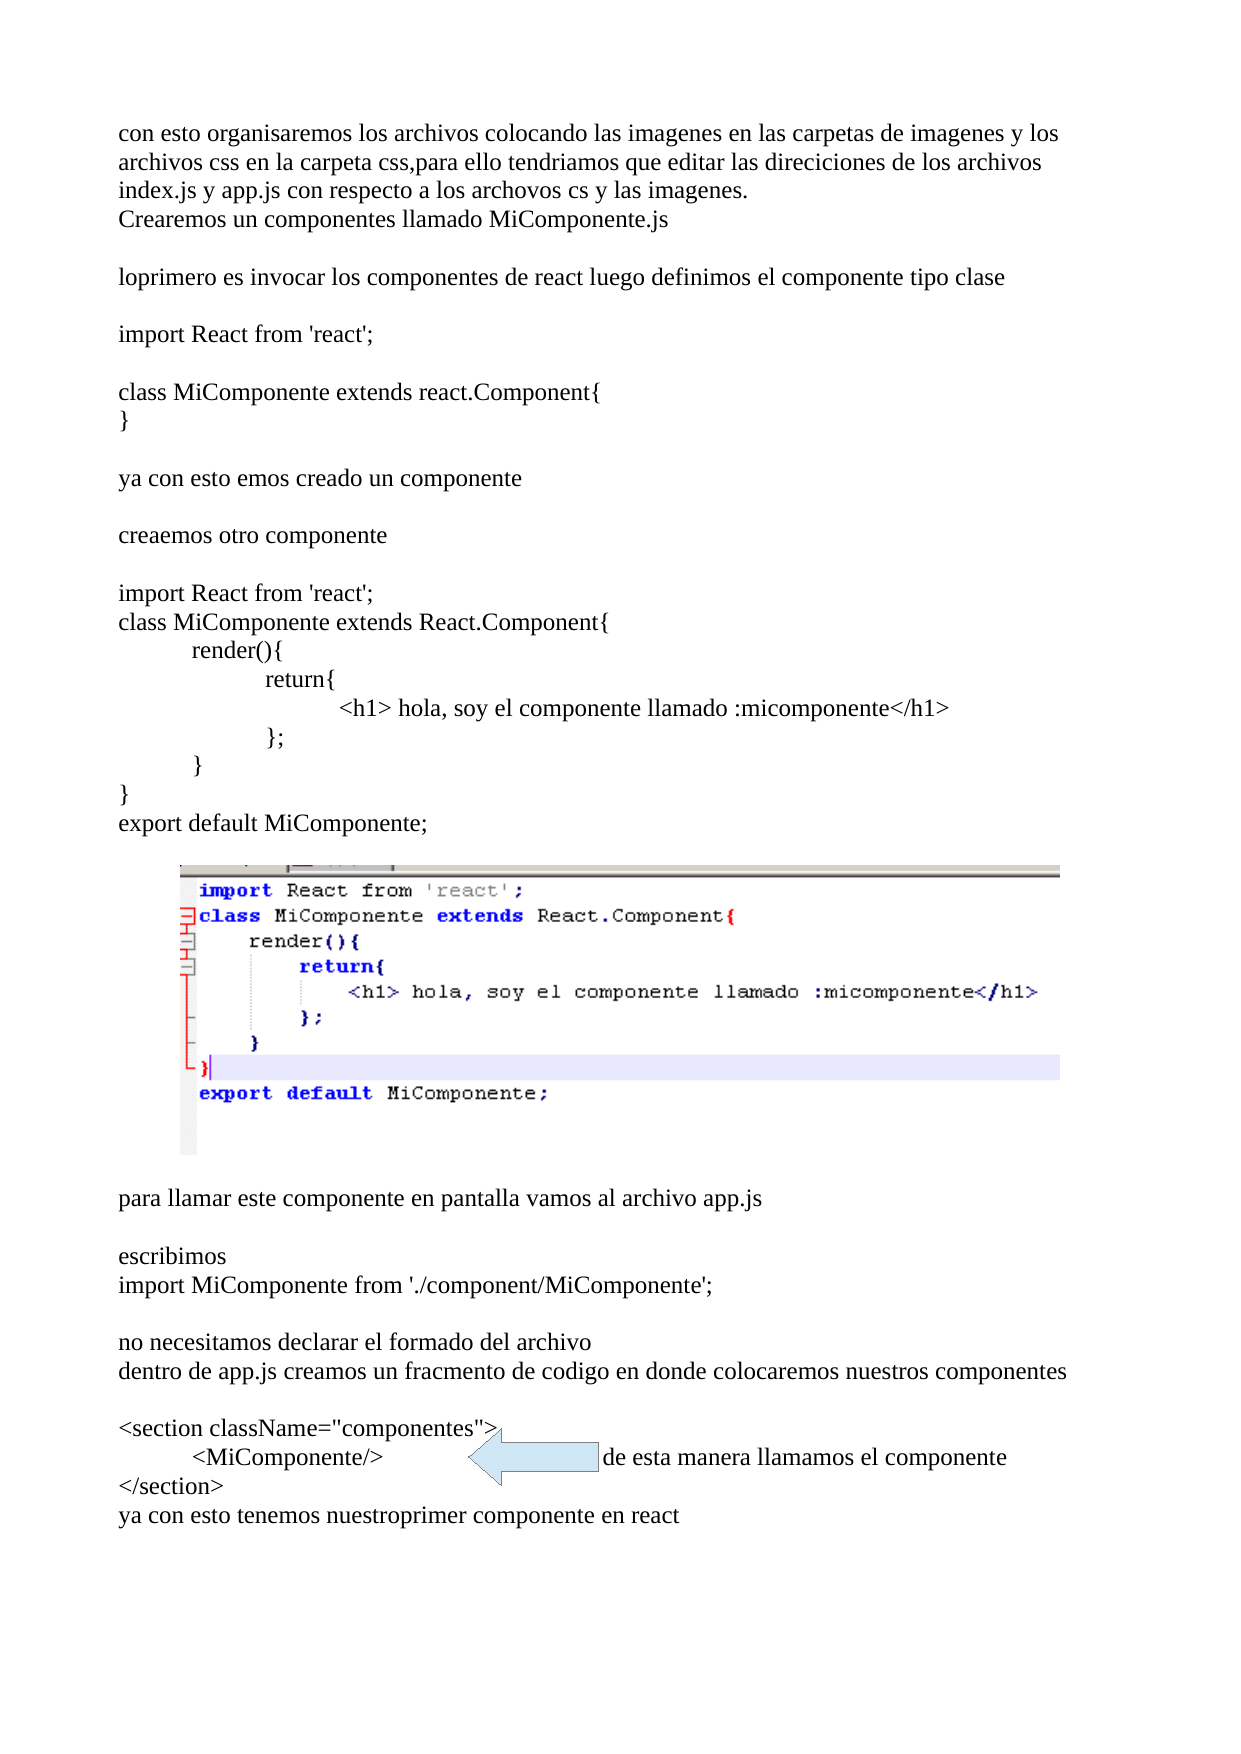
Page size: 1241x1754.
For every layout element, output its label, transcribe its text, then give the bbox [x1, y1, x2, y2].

text para llamar este componente en pantalla vamos al archivo app.js [118, 1183, 1122, 1212]
text <section className="componentes"> [118, 1413, 1122, 1442]
text }; [118, 722, 1122, 751]
text loprimero es invocar los componentes de react luego definimos el componente tipo clase [118, 262, 1122, 291]
text <MiComponente/> [118, 1442, 484, 1471]
text escribimos [118, 1241, 1122, 1270]
text ya con esto emos creado un componente [118, 463, 1122, 492]
text <h1> hola, soy el componente llamado :micomponente</h1> [118, 693, 1122, 722]
text render(){ [118, 636, 1122, 664]
text ya con esto tenemos nuestroprimer componente en react [118, 1500, 1122, 1528]
text con esto organisaremos los archivos colocando las imagenes en las carpetas de imagenes y los archivos css en la carpeta css,para ello tendriamos que editar las direciciones de los archivos index.js y app.js con respecto a los archovos cs y las imagenes. [118, 118, 1122, 204]
text no necesitamos declarar el formado del archivo [118, 1327, 1122, 1356]
text } [118, 751, 1122, 779]
text import React from 'react'; [118, 578, 1122, 607]
text import MiComponente from './component/MiComponente'; [118, 1270, 1122, 1298]
text </section> [118, 1471, 1122, 1500]
text } [118, 779, 1122, 808]
text class MiComponente extends React.Component{ [118, 607, 1122, 636]
text creaemos otro componente [118, 521, 1122, 549]
text de esta manera llamamos el componente [599, 1442, 1122, 1471]
text return{ [118, 664, 1122, 693]
text export default MiComponente; [118, 808, 1122, 837]
text class MiComponente extends react.Component{ [118, 377, 1122, 406]
text import React from 'react'; [118, 319, 1122, 348]
text Crearemos un componentes llamado MiComponente.js [118, 204, 1122, 233]
text dentro de app.js creamos un fracmento de codigo en donde colocaremos nuestros componentes [118, 1356, 1122, 1385]
text } [118, 406, 1122, 434]
